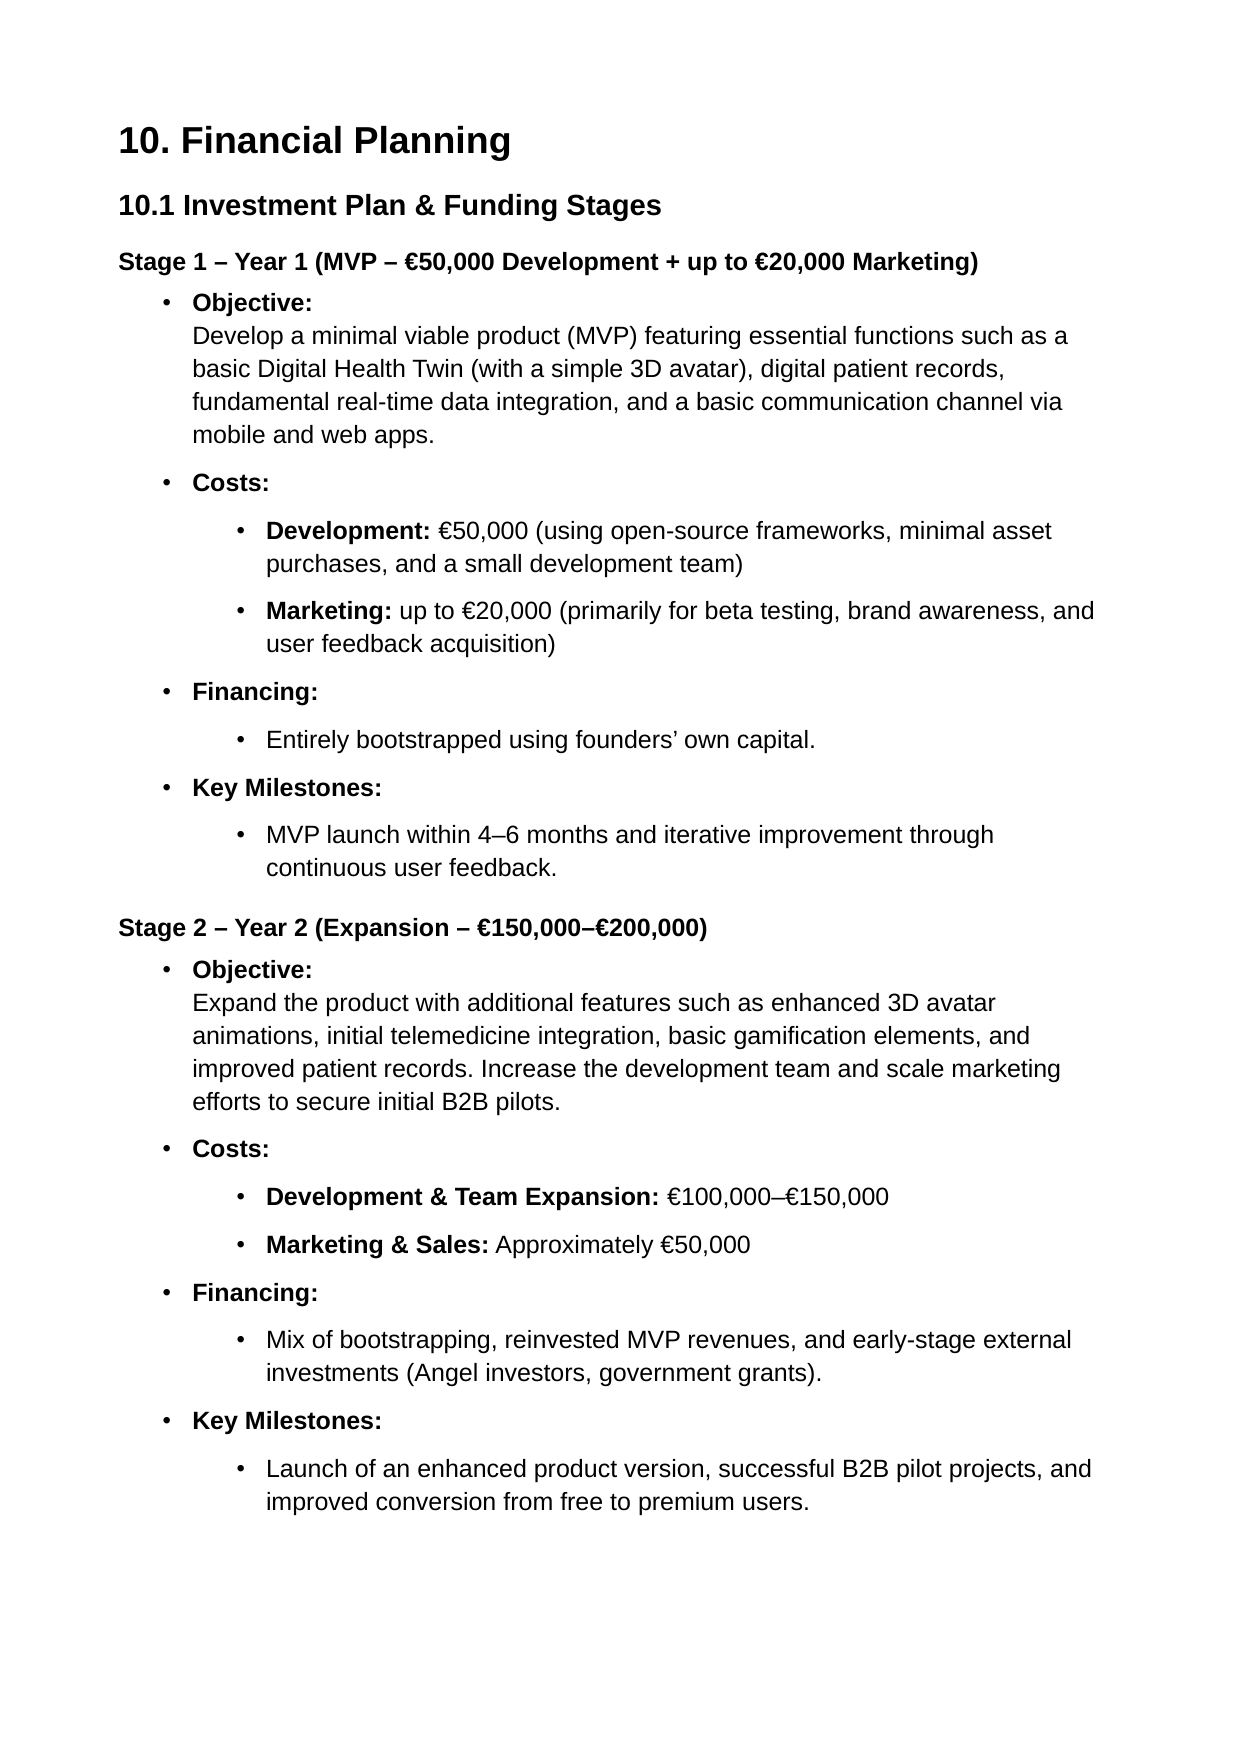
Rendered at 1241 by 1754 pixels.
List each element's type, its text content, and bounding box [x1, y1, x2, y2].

list Marketing & Sales: Approximately €50,000 [236, 1230, 1122, 1259]
list Costs: [162, 468, 1122, 497]
list Objective: Expand the product with additional features such as enhanced 3D avatar animations, initial telemedicine integration, basic gamification elements, and improved patient records. Increase the development team and scale marketing efforts to secure initial B2B pilots. [162, 955, 1122, 1116]
list Development & Team Expansion: €100,000–€150,000 [236, 1182, 1122, 1211]
list MVP launch within 4–6 months and iterative improvement through continuous user feedback. [236, 820, 1122, 882]
list Key Milestones: [162, 772, 1122, 801]
list Launch of an enhanced product version, successful B2B pilot projects, and improved conversion from free to premium users. [236, 1454, 1122, 1516]
list Financing: [162, 1278, 1122, 1306]
subtitle Stage 2 – Year 2 (Expansion – €150,000–€200,000) [118, 913, 1122, 942]
list Marketing: up to €20,000 (primarily for beta testing, brand awareness, and user feedback acquisition) [236, 596, 1122, 658]
list Entirely bootstrapped using founders’ own capital. [236, 725, 1122, 754]
list Financing: [162, 677, 1122, 706]
subtitle Stage 1 – Year 1 (MVP – €50,000 Development + up to €20,000 Marketing) [118, 247, 1122, 276]
subtitle 10. Financial Planning [118, 118, 1122, 161]
list Key Milestones: [162, 1406, 1122, 1435]
list Objective: Develop a minimal viable product (MVP) featuring essential functions such as a basic Digital Health Twin (with a simple 3D avatar), digital patient records, fundamental real-time data integration, and a basic communication channel via mobile and web apps. [162, 288, 1122, 449]
list Development: €50,000 (using open-source frameworks, minimal asset purchases, and a small development team) [236, 516, 1122, 577]
subtitle 10.1 Investment Plan & Funding Stages [118, 188, 1122, 222]
list Costs: [162, 1134, 1122, 1163]
list Mix of bootstrapping, reinvested MVP revenues, and early-stage external investments (Angel investors, government grants). [236, 1325, 1122, 1387]
